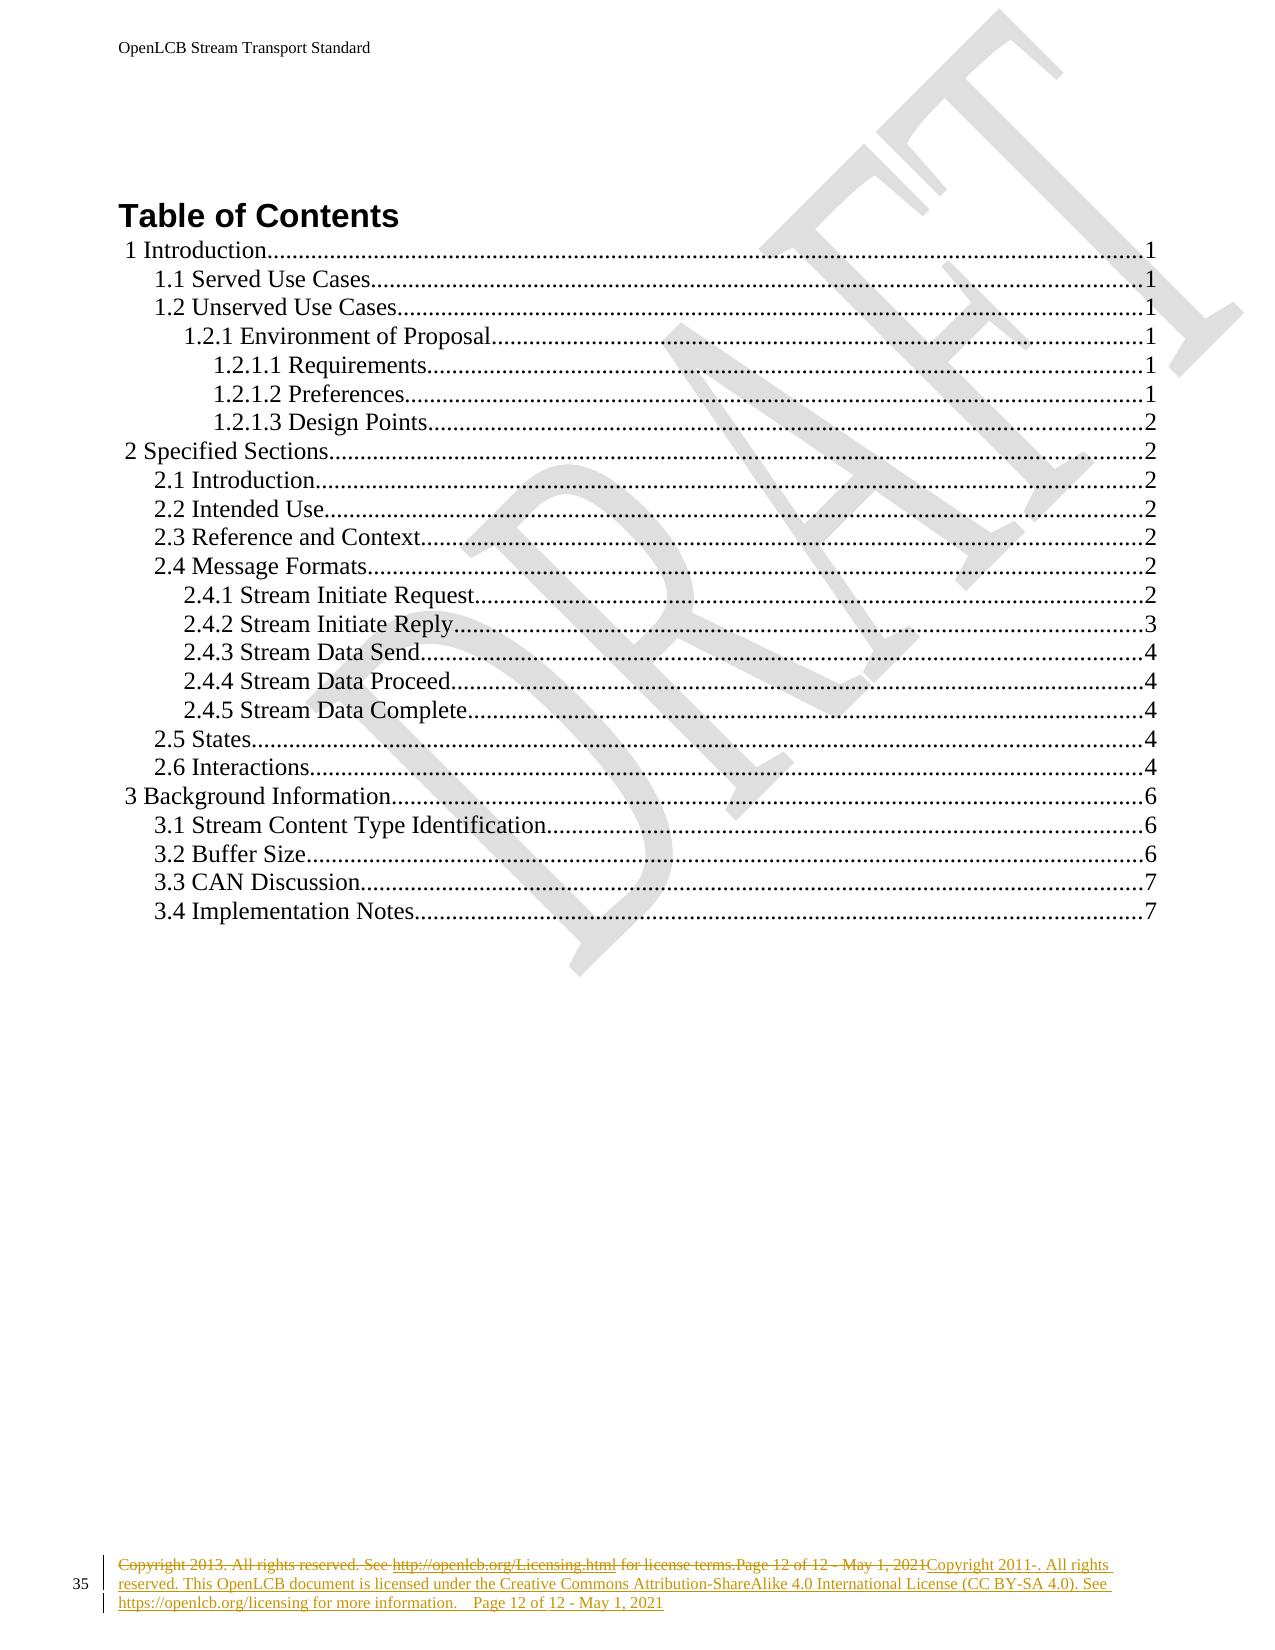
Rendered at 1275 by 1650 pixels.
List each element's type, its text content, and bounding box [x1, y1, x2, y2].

text 2.5 States 4 [404, 724, 588, 752]
text 3.3 CAN Discussion 7 [547, 867, 643, 896]
text 2.1 Introduction 2 [893, 465, 1034, 494]
text 2.6 Interactions 4 [777, 752, 1157, 781]
text 2.4.1 Stream Initiate Request 2 [177, 580, 556, 609]
text 3.4 Implementation Notes 7 [576, 896, 623, 917]
text 3.1 Stream Content Type Identification 6 [664, 810, 1157, 839]
text 1 Introduction 1 [118, 235, 808, 264]
text 1.2.1.3 Design Points 2 [994, 407, 1157, 436]
text 2.1 Introduction 2 [765, 465, 852, 494]
text 2.4.1 Stream Initiate Request 2 [845, 580, 1157, 609]
text 1.1 Served Use Cases 1 [148, 264, 836, 292]
text 3.4 Implementation Notes 7 [634, 896, 1157, 925]
text 2.4.4 Stream Data Proceed 4 [548, 666, 642, 695]
text 3.3 CAN Discussion 7 [148, 867, 533, 896]
text 1.2 Unserved Use Cases 1 [879, 292, 970, 321]
text 3 Background Information 6 [748, 781, 1157, 810]
text 2.4.2 Stream Initiate Reply 3 [693, 609, 863, 637]
text 2.5 States 4 [715, 724, 1157, 752]
text 1 Introduction 1 [1123, 235, 1157, 264]
text 2 Specified Sections 2 [744, 436, 836, 465]
text 2.1 Introduction 2 [582, 465, 764, 494]
text 1.2.1.3 Design Points 2 [808, 407, 980, 436]
text 1.2.1.1 Requirements 1 [207, 350, 685, 379]
text 2.6 Interactions 4 [630, 752, 728, 781]
text 3.1 Stream Content Type Identification 6 [490, 810, 643, 839]
text 2.1 Introduction 2 [148, 465, 555, 494]
text 2.4.5 Stream Data Complete 4 [375, 695, 562, 724]
text 2.6 Interactions 4 [743, 752, 781, 766]
text 2.2 Intended Use 2 [632, 494, 784, 522]
text 2.4.1 Stream Initiate Request 2 [692, 580, 844, 609]
text 2.4.3 Stream Data Send 4 [177, 637, 369, 666]
text 2.4.3 Stream Data Send 4 [509, 637, 613, 666]
text 2.4.3 Stream Data Send 4 [745, 637, 872, 666]
text 2.4.5 Stream Data Complete 4 [177, 695, 361, 724]
text 2.4 Message Formats 2 [680, 551, 824, 580]
text 3 Background Information 6 [118, 781, 447, 810]
text 2.5 States 4 [148, 724, 389, 752]
text 1.2.1.1 Requirements 1 [949, 350, 1157, 379]
text 3.2 Buffer Size 6 [519, 839, 645, 867]
text 2.3 Reference and Context 2 [660, 522, 804, 551]
text 2.4.2 Stream Initiate Reply 3 [600, 609, 664, 637]
text 1.1 Served Use Cases 1 [954, 264, 1137, 292]
text 1.2.1.3 Design Points 2 [207, 407, 724, 436]
text 2.3 Reference and Context 2 [148, 522, 484, 551]
text 1.2.1.2 Preferences 1 [207, 379, 704, 407]
text 2.4.4 Stream Data Proceed 4 [657, 666, 788, 695]
subtitle Table of Contents [118, 196, 810, 235]
text 2.4.5 Stream Data Complete 4 [686, 695, 1157, 724]
text 2.4.4 Stream Data Proceed 4 [805, 666, 1157, 695]
text 2.4.3 Stream Data Send 4 [654, 639, 731, 666]
text 1.2.1 Environment of Proposal 1 [962, 322, 1023, 350]
text 3.2 Buffer Size 6 [148, 839, 504, 867]
text 1.2.1.2 Preferences 1 [766, 379, 951, 407]
text 2.4.3 Stream Data Send 4 [893, 637, 1157, 666]
text 2.1 Introduction 2 [1065, 465, 1157, 494]
text 1.2.1.2 Preferences 1 [705, 379, 752, 407]
text 2.2 Intended Use 2 [845, 494, 918, 522]
text 2.4 Message Formats 2 [825, 551, 967, 580]
text 3.2 Buffer Size 6 [672, 839, 1157, 867]
text 1.2.1.2 Preferences 1 [966, 379, 1157, 407]
text 3.1 Stream Content Type Identification 6 [148, 810, 476, 839]
text 2.4.2 Stream Initiate Reply 3 [177, 609, 584, 637]
text 2.4.2 Stream Initiate Reply 3 [865, 609, 1157, 637]
text 3 Background Information 6 [650, 781, 735, 810]
text 3.4 Implementation Notes 7 [148, 896, 562, 925]
text 2.5 States 4 [607, 724, 699, 752]
text 2.2 Intended Use 2 [1037, 494, 1157, 522]
text 1.2.1 Environment of Proposal 1 [177, 321, 894, 350]
text 2.2 Intended Use 2 [524, 495, 615, 522]
text 2.3 Reference and Context 2 [518, 522, 644, 551]
text 2.3 Reference and Context 2 [1008, 522, 1157, 551]
text 2.2 Intended Use 2 [148, 494, 512, 522]
text 1.2 Unserved Use Cases 1 [148, 292, 865, 321]
text 1.2.1.1 Requirements 1 [724, 350, 923, 379]
text 1.1 Served Use Cases 1 [851, 264, 961, 292]
text 2.4 Message Formats 2 [542, 551, 663, 580]
text 3.3 CAN Discussion 7 [661, 867, 1157, 896]
text 2.4 Message Formats 2 [148, 551, 527, 580]
text 2 Specified Sections 2 [118, 436, 744, 465]
text 2.4.4 Stream Data Proceed 4 [177, 666, 340, 695]
text 1.2 Unserved Use Cases 1 [982, 292, 1157, 321]
text 2.2 Intended Use 2 [785, 494, 833, 522]
text 2.4.4 Stream Data Proceed 4 [363, 666, 531, 695]
text 1.2.1 Environment of Proposal 1 [908, 321, 951, 343]
text 2 Specified Sections 2 [850, 436, 1009, 465]
text 1.2.1 Environment of Proposal 1 [1011, 321, 1157, 350]
text 2.4 Message Formats 2 [979, 551, 1157, 580]
text 3 Background Information 6 [461, 781, 631, 810]
text 2.2 Intended Use 2 [936, 494, 1033, 522]
subtitle [816, 196, 1080, 235]
subtitle [1084, 196, 1157, 235]
text 2.3 Reference and Context 2 [821, 522, 960, 551]
text 1.2.1.3 Design Points 2 [724, 407, 794, 436]
text 2 Specified Sections 2 [1023, 436, 1157, 465]
text 2.4.5 Stream Data Complete 4 [579, 695, 671, 724]
text 2.4.1 Stream Initiate Request 2 [571, 580, 667, 609]
text 2.6 Interactions 4 [148, 752, 418, 781]
text 2.6 Interactions 4 [432, 752, 612, 781]
text 2.4.3 Stream Data Send 4 [380, 644, 491, 666]
text 1 Introduction 1 [822, 235, 1109, 264]
